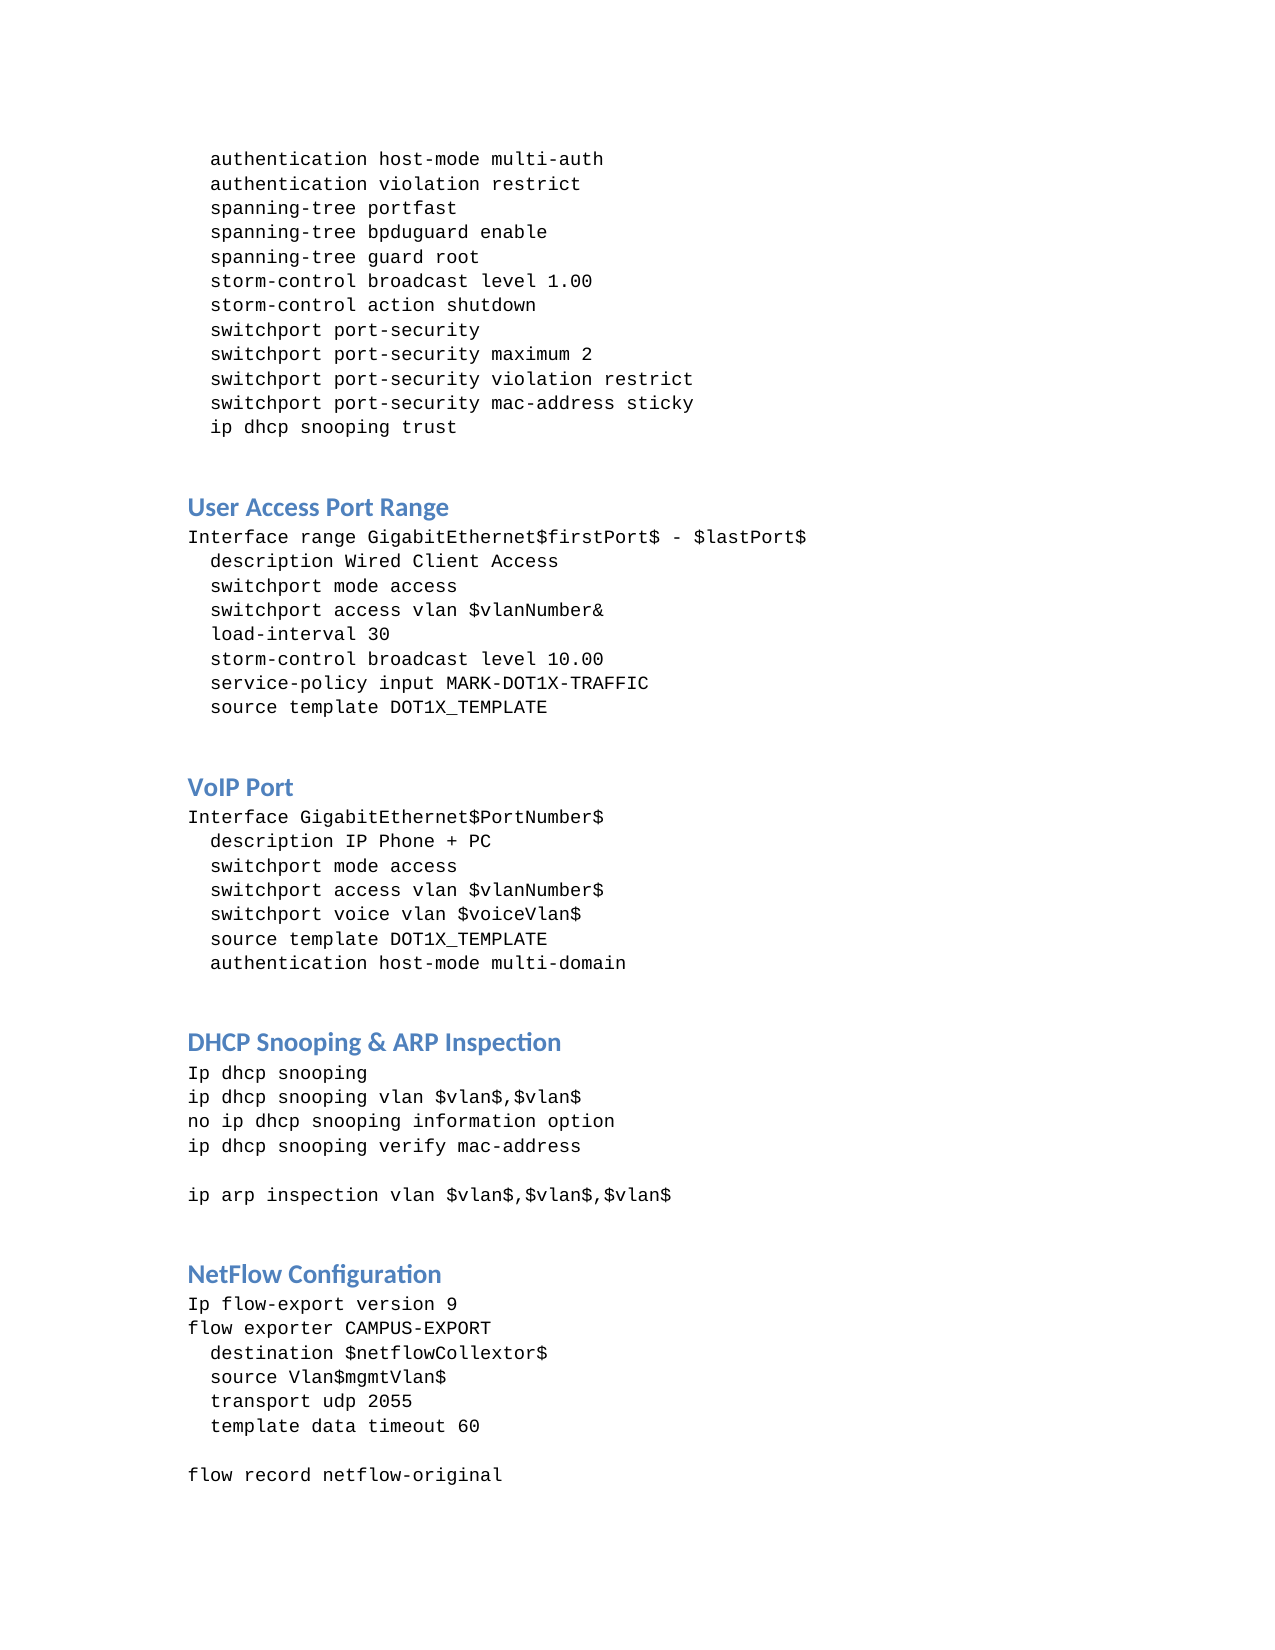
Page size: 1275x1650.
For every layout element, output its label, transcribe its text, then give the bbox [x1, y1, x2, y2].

text Ip flow-export version 9 [187, 1295, 1087, 1316]
text service-policy input MARK-DOT1X-TRAFFIC [187, 674, 1087, 695]
text source Vlan$mgmtVlan$ [187, 1368, 1087, 1389]
text storm-control broadcast level 1.00 [187, 272, 1087, 293]
text switchport port-security [187, 321, 1087, 342]
text description Wired Client Access [187, 552, 1087, 573]
text ip dhcp snooping trust [187, 418, 1087, 439]
text storm-control action shutdown [187, 296, 1087, 317]
text Ip dhcp snooping [187, 1063, 1087, 1085]
text no ip dhcp snooping information option [187, 1112, 1087, 1133]
text destination $netflowCollextor$ [187, 1343, 1087, 1365]
text ip arp inspection vlan $vlan$,$vlan$,$vlan$ [187, 1185, 1087, 1207]
text spanning-tree guard root [187, 247, 1087, 269]
text ip dhcp snooping vlan $vlan$,$vlan$ [187, 1088, 1087, 1109]
text authentication violation restrict [187, 174, 1087, 196]
subtitle VoIP Port [187, 770, 1087, 803]
text switchport mode access [187, 856, 1087, 878]
text switchport port-security violation restrict [187, 369, 1087, 391]
text transport udp 2055 [187, 1392, 1087, 1413]
text switchport voice vlan $voiceVlan$ [187, 905, 1087, 926]
text switchport access vlan $vlanNumber& [187, 601, 1087, 622]
text switchport port-security mac-address sticky [187, 394, 1087, 415]
text source template DOT1X_TEMPLATE [187, 929, 1087, 951]
text authentication host-mode multi-domain [187, 954, 1087, 975]
text template data timeout 60 [187, 1417, 1087, 1438]
text source template DOT1X_TEMPLATE [187, 698, 1087, 719]
text authentication host-mode multi-auth [187, 150, 1087, 171]
text switchport port-security maximum 2 [187, 345, 1087, 366]
text ip dhcp snooping verify mac-address [187, 1137, 1087, 1158]
text load-interval 30 [187, 625, 1087, 646]
text switchport access vlan $vlanNumber$ [187, 881, 1087, 902]
text spanning-tree portfast [187, 199, 1087, 220]
text spanning-tree bpduguard enable [187, 223, 1087, 244]
text Interface GigabitEthernet$PortNumber$ [187, 808, 1087, 829]
text flow record netflow-original [187, 1465, 1087, 1487]
text flow exporter CAMPUS-EXPORT [187, 1319, 1087, 1340]
subtitle DHCP Snooping & ARP Inspection [187, 1026, 1087, 1058]
text storm-control broadcast level 10.00 [187, 649, 1087, 671]
subtitle NetFlow Configuration [187, 1257, 1087, 1290]
text Interface range GigabitEthernet$firstPort$ - $lastPort$ [187, 528, 1087, 549]
subtitle User Access Port Range [187, 490, 1087, 523]
text switchport mode access [187, 576, 1087, 598]
text description IP Phone + PC [187, 832, 1087, 853]
